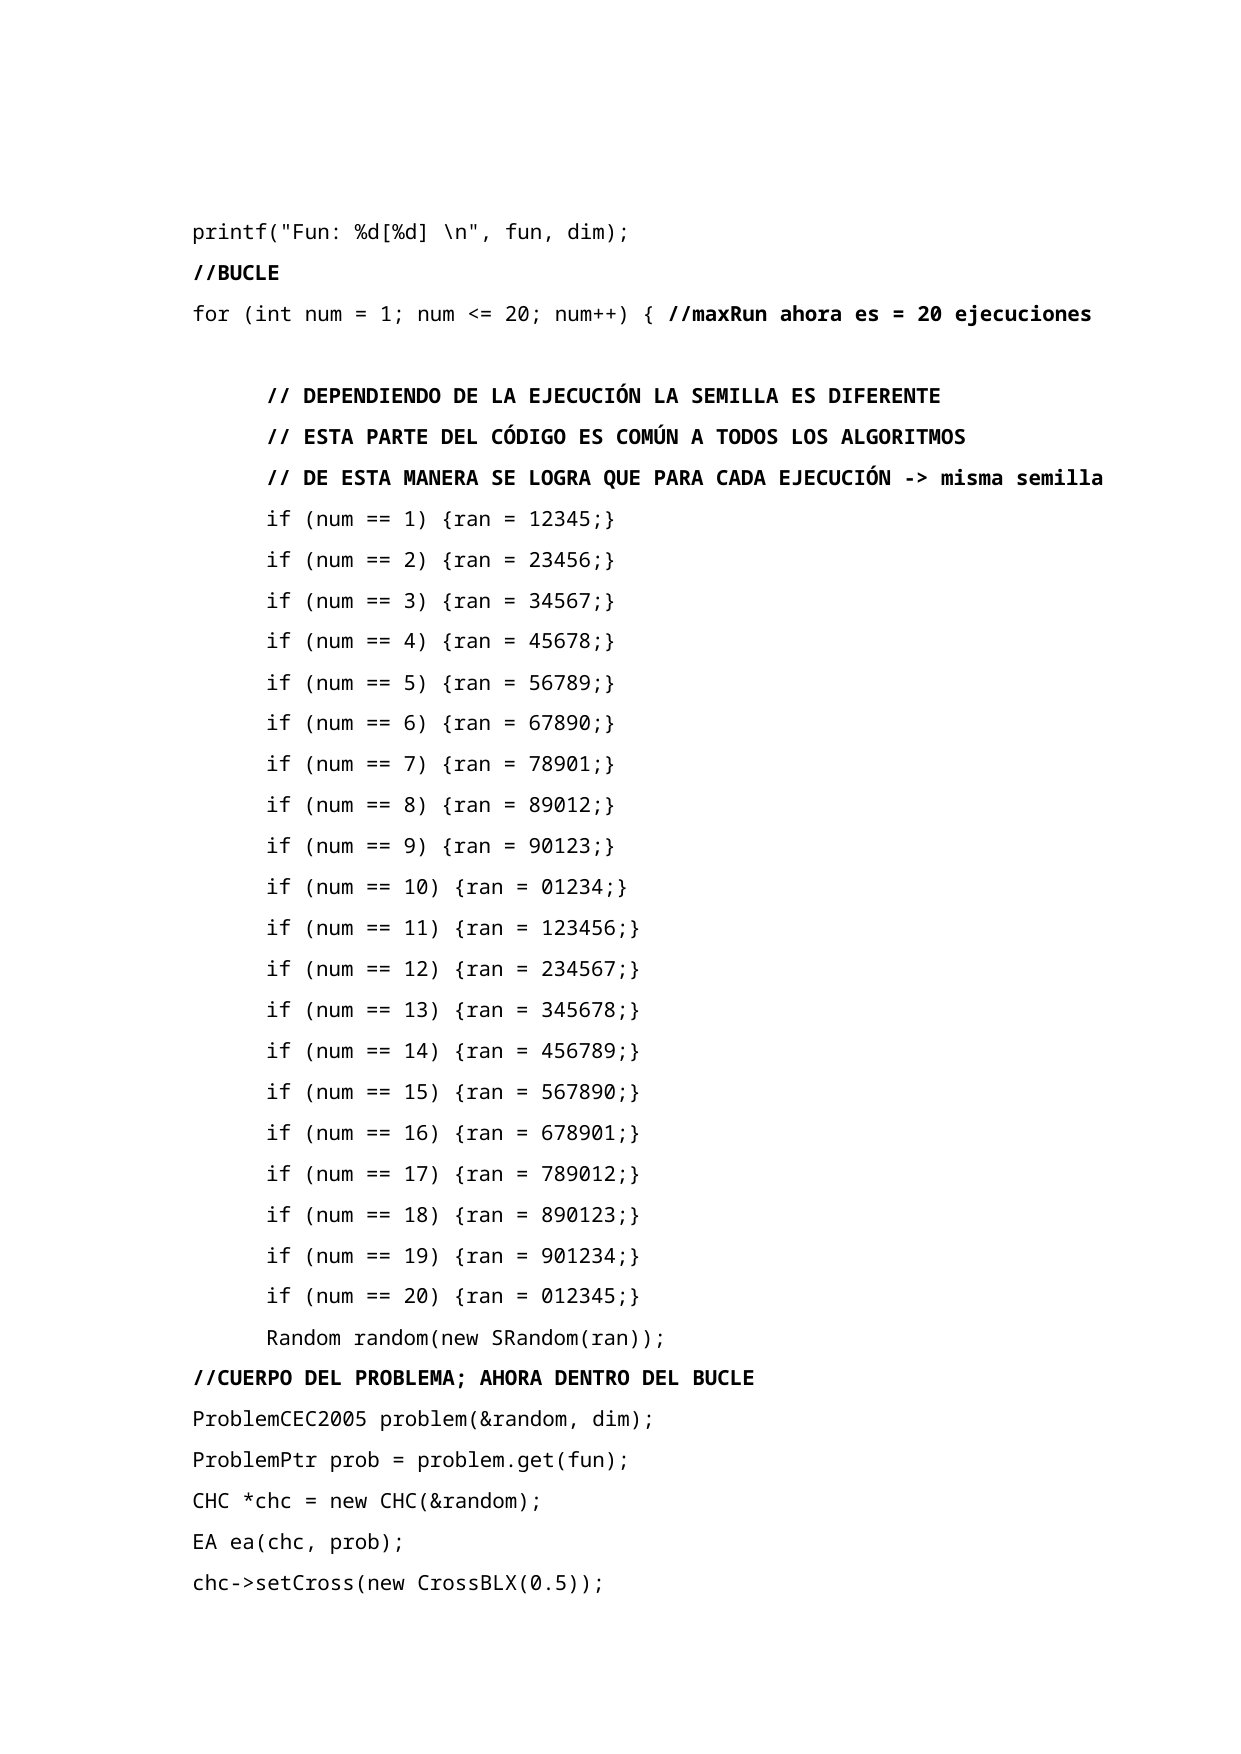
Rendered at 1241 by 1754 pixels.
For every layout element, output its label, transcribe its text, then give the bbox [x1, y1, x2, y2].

text if (num == 3) {ran = 34567;} [118, 586, 1122, 614]
text if (num == 20) {ran = 012345;} [118, 1282, 1122, 1310]
text EA ea(chc, prob); [118, 1527, 1122, 1556]
text if (num == 11) {ran = 123456;} [118, 913, 1122, 942]
text printf("Fun: %d[%d] \n", fun, dim); [118, 217, 1122, 246]
text if (num == 14) {ran = 456789;} [118, 1036, 1122, 1064]
text for (int num = 1; num <= 20; num++) { //maxRun ahora es = 20 ejecuciones [118, 299, 1122, 328]
text if (num == 5) {ran = 56789;} [118, 668, 1122, 696]
text if (num == 12) {ran = 234567;} [118, 954, 1122, 983]
text // DEPENDIENDO DE LA EJECUCIÓN LA SEMILLA ES DIFERENTE [118, 381, 1122, 409]
text if (num == 1) {ran = 12345;} [118, 504, 1122, 532]
text if (num == 15) {ran = 567890;} [118, 1077, 1122, 1105]
text if (num == 18) {ran = 890123;} [118, 1200, 1122, 1228]
text if (num == 2) {ran = 23456;} [118, 545, 1122, 573]
text if (num == 13) {ran = 345678;} [118, 995, 1122, 1023]
text ProblemCEC2005 problem(&random, dim); [118, 1404, 1122, 1433]
text // DE ESTA MANERA SE LOGRA QUE PARA CADA EJECUCIÓN -> misma semilla [118, 463, 1122, 491]
text if (num == 17) {ran = 789012;} [118, 1159, 1122, 1187]
text ProblemPtr prob = problem.get(fun); [118, 1445, 1122, 1474]
text //CUERPO DEL PROBLEMA; AHORA DENTRO DEL BUCLE [118, 1363, 1122, 1392]
text if (num == 16) {ran = 678901;} [118, 1118, 1122, 1146]
text if (num == 19) {ran = 901234;} [118, 1241, 1122, 1269]
text // ESTA PARTE DEL CÓDIGO ES COMÚN A TODOS LOS ALGORITMOS [118, 422, 1122, 450]
text if (num == 4) {ran = 45678;} [118, 627, 1122, 655]
text chc->setCross(new CrossBLX(0.5)); [118, 1568, 1122, 1597]
text if (num == 7) {ran = 78901;} [118, 749, 1122, 778]
text Random random(new SRandom(ran)); [118, 1323, 1122, 1351]
text if (num == 10) {ran = 01234;} [118, 872, 1122, 901]
text if (num == 8) {ran = 89012;} [118, 790, 1122, 819]
text //BUCLE [118, 258, 1122, 287]
text if (num == 9) {ran = 90123;} [118, 831, 1122, 860]
text if (num == 6) {ran = 67890;} [118, 708, 1122, 737]
text CHC *chc = new CHC(&random); [118, 1486, 1122, 1515]
